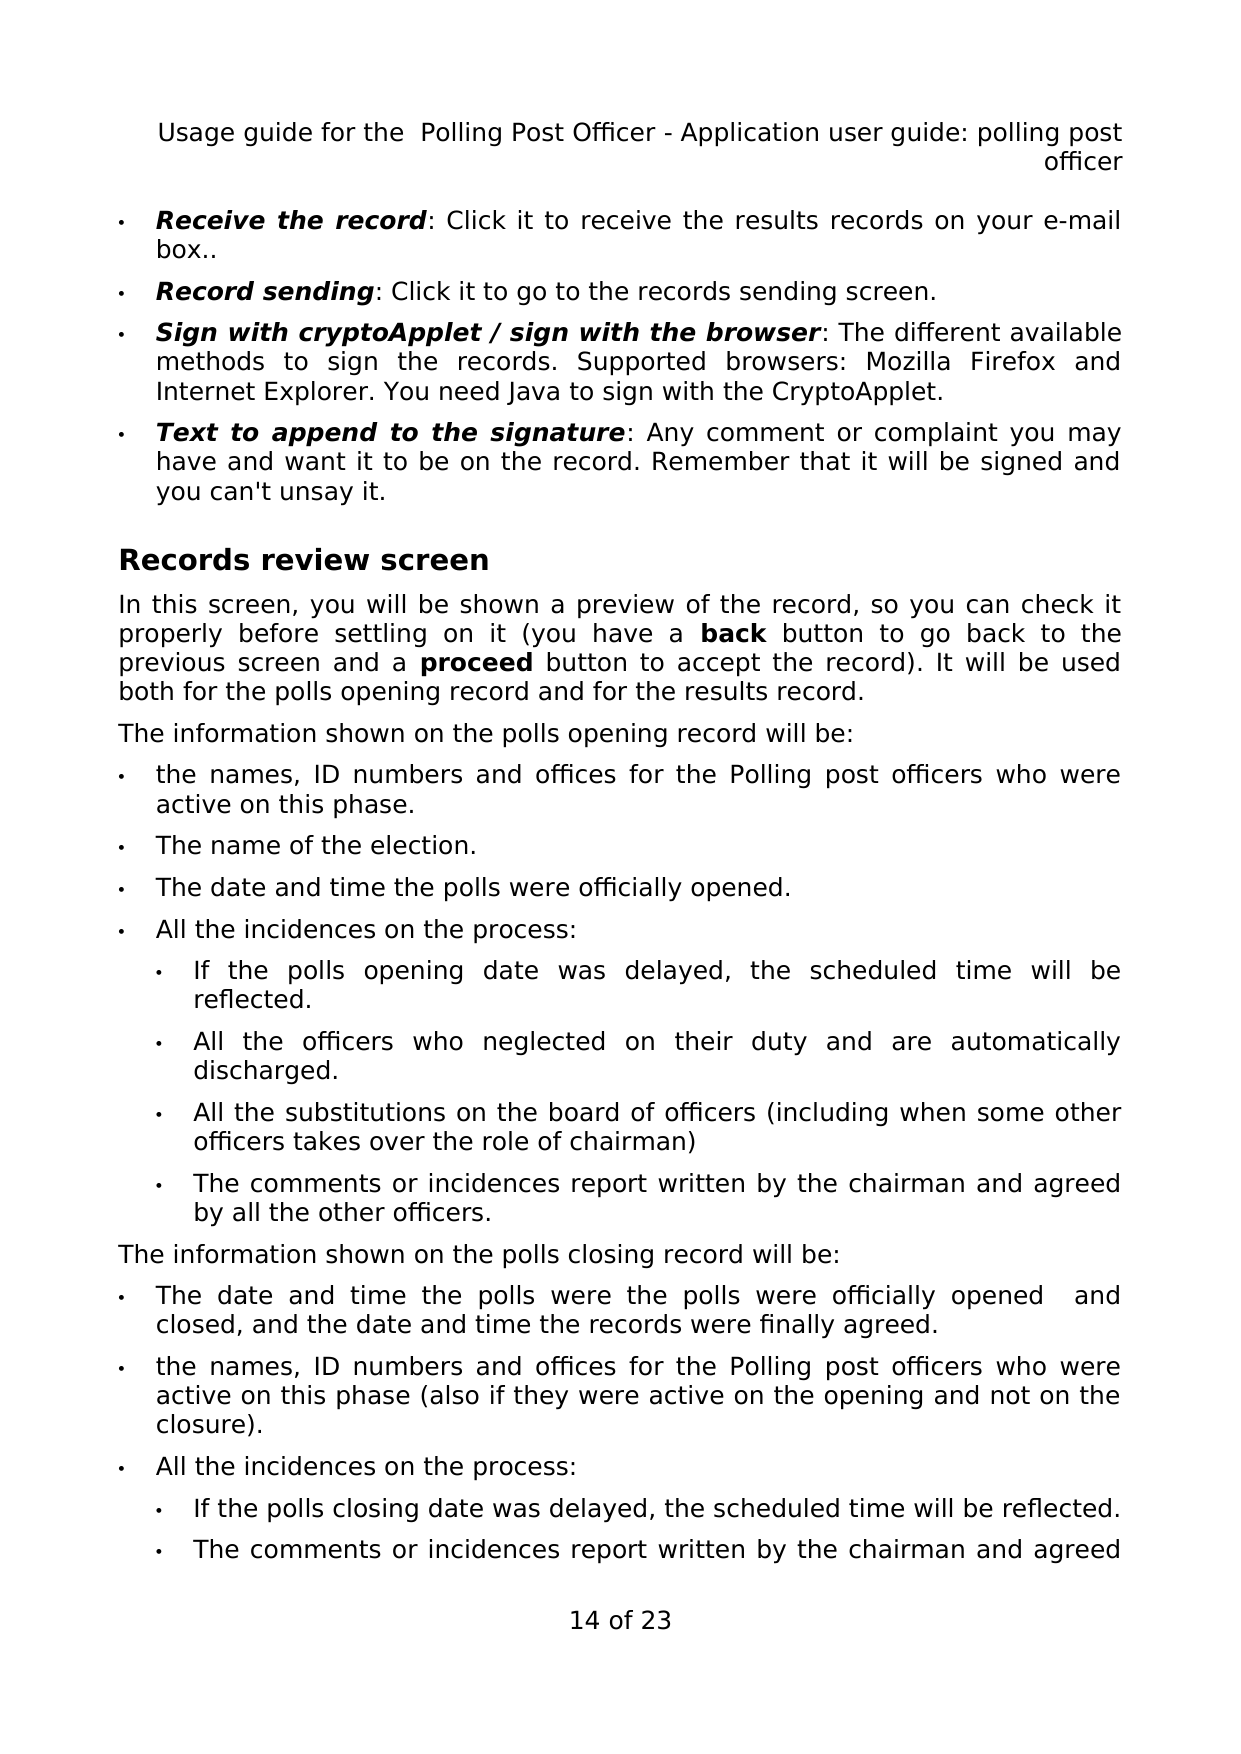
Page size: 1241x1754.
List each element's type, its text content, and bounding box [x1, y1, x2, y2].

list If the polls closing date was delayed, the scheduled time will be reflected. [156, 1494, 1122, 1523]
text The information shown on the polls closing record will be: [118, 1240, 1122, 1269]
list Record sending: Click it to go to the records sending screen. [118, 277, 1122, 306]
list The comments or incidences report written by the chairman and agreed [156, 1536, 1122, 1565]
subtitle Records review screen [118, 543, 1122, 577]
list All the incidences on the process: [118, 915, 1122, 944]
list The date and time the polls were the polls were officially opened and closed, and the date and time the records were finally agreed. [118, 1282, 1122, 1340]
list The date and time the polls were officially opened. [118, 873, 1122, 902]
list The name of the election. [118, 832, 1122, 861]
list the names, ID numbers and offices for the Polling post officers who were active on this phase. [118, 761, 1122, 819]
list Text to append to the signature: Any comment or complaint you may have and want it to be on the record. Remember that it will be signed and you can't unsay it. [118, 418, 1122, 506]
list The comments or incidences report written by the chairman and agreed by all the other officers. [156, 1169, 1122, 1227]
list Sign with cryptoApplet / sign with the browser: The different available methods to sign the records. Supported browsers: Mozilla Firefox and Internet Explorer. You need Java to sign with the CryptoApplet. [118, 318, 1122, 406]
list the names, ID numbers and offices for the Polling post officers who were active on this phase (also if they were active on the opening and not on the closure). [118, 1352, 1122, 1440]
text In this screen, you will be shown a preview of the record, so you can check it properly before settling on it (you have a back button to go back to the previous screen and a proceed button to accept the record). It will be used both for the polls opening record and for the results record. [118, 590, 1122, 707]
list If the polls opening date was delayed, the scheduled time will be reflected. [156, 957, 1122, 1015]
list All the officers who neglected on their duty and are automatically discharged. [156, 1027, 1122, 1086]
list All the incidences on the process: [118, 1452, 1122, 1482]
list Receive the record: Click it to receive the results records on your e-mail box.. [118, 206, 1122, 264]
text The information shown on the polls opening record will be: [118, 719, 1122, 748]
list All the substitutions on the board of officers (including when some other officers takes over the role of chairman) [156, 1098, 1122, 1157]
